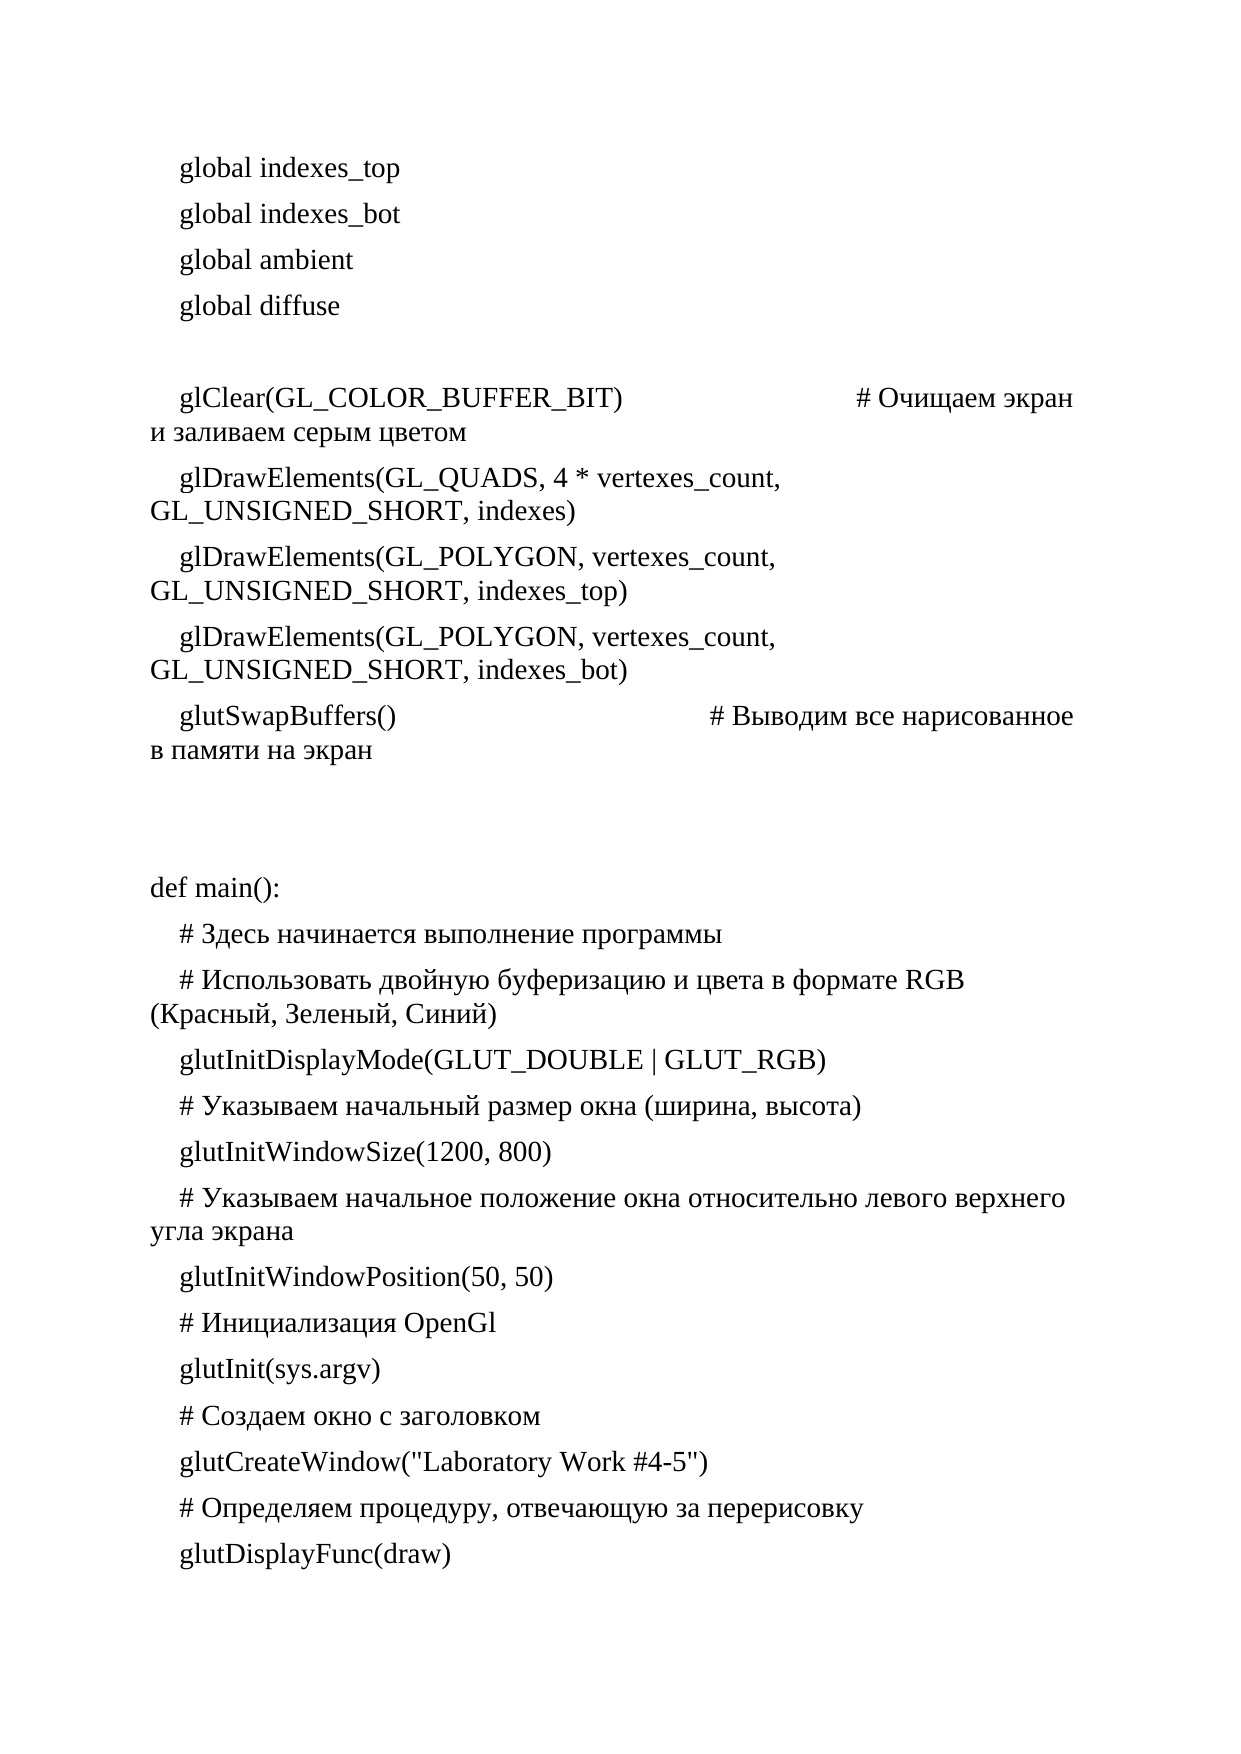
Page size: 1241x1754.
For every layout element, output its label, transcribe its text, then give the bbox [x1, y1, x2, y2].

text glutSwapBuffers() # Выводим все нарисованное в памяти на экран [150, 698, 1090, 766]
text global diffuse [150, 288, 1090, 322]
text glutInitWindowPosition(50, 50) [150, 1259, 1090, 1293]
text global indexes_bot [150, 196, 1090, 229]
text # Здесь начинается выполнение программы [150, 916, 1090, 950]
text # Указываем начальное положение окна относительно левого верхнего угла экрана [150, 1180, 1090, 1247]
text glutInitWindowSize(1200, 800) [150, 1134, 1090, 1167]
text # Инициализация OpenGl [150, 1306, 1090, 1339]
text def main(): [150, 870, 1090, 904]
text global ambient [150, 242, 1090, 276]
text glDrawElements(GL_QUADS, 4 * vertexes_count, GL_UNSIGNED_SHORT, indexes) [150, 460, 1090, 527]
text glutInit(sys.argv) [150, 1352, 1090, 1385]
text global indexes_top [150, 150, 1090, 183]
text # Использовать двойную буферизацию и цвета в формате RGB (Красный, Зеленый, Синий) [150, 962, 1090, 1029]
text glClear(GL_COLOR_BUFFER_BIT) # Очищаем экран и заливаем серым цветом [150, 380, 1090, 447]
text # Создаем окно с заголовком [150, 1398, 1090, 1431]
text # Определяем процедуру, отвечающую за перерисовку [150, 1490, 1090, 1523]
text glutInitDisplayMode(GLUT_DOUBLE | GLUT_RGB) [150, 1042, 1090, 1075]
text glDrawElements(GL_POLYGON, vertexes_count, GL_UNSIGNED_SHORT, indexes_bot) [150, 619, 1090, 686]
text glDrawElements(GL_POLYGON, vertexes_count, GL_UNSIGNED_SHORT, indexes_top) [150, 539, 1090, 606]
text glutDisplayFunc(draw) [150, 1536, 1090, 1569]
text glutCreateWindow("Laboratory Work #4-5") [150, 1444, 1090, 1477]
text # Указываем начальный размер окна (ширина, высота) [150, 1088, 1090, 1121]
